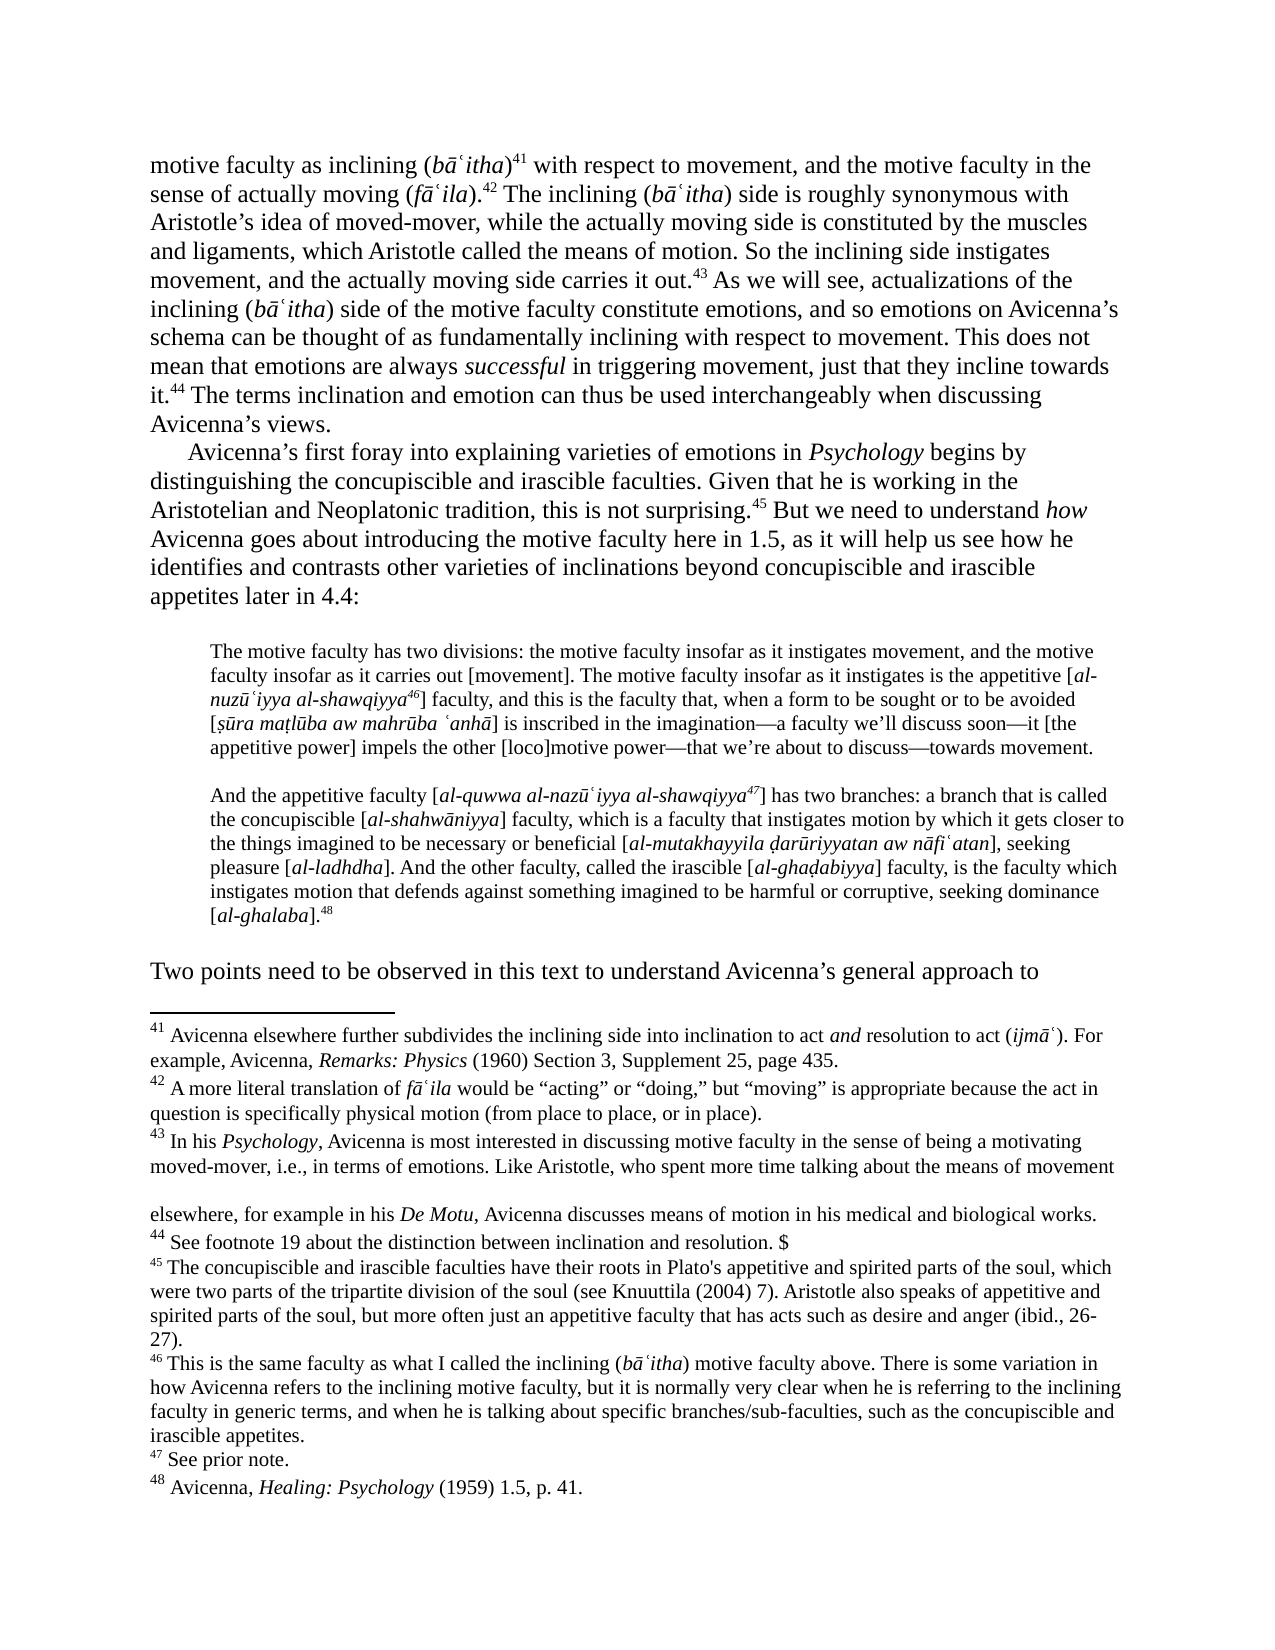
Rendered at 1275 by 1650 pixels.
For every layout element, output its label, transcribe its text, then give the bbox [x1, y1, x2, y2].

text See footnote 19 about the distinction between inclination and resolution. $ [150, 1226, 1125, 1255]
text Avicenna elsewhere further subdivides the inclining side into inclination to act and resolution to act (ijmāʿ). For example, Avicenna, Remarks: Physics (1960) Section 3, Supplement 25, page 435. [150, 1019, 1125, 1072]
text The motive faculty has two divisions: the motive faculty insofar as it instigates movement, and the motive faculty insofar as it carries out [movement]. The motive faculty insofar as it instigates is the appetitive [al-nuzūʿiyya al-shawqiyya] faculty, and this is the faculty that, when a form to be sought or to be avoided [ṣūra maṭlūba aw mahrūba ʿanhā] is inscribed in the imagination―a faculty we’ll discuss soon―it [the appetitive power] impels the other [loco]motive power―that we’re about to discuss―towards movement. [210, 639, 1125, 759]
text motive faculty as inclining (bāʿitha) with respect to movement, and the motive faculty in the sense of actually moving (fāʿila). The inclining (bāʿitha) side is roughly synonymous with Aristotle’s idea of moved-mover, while the actually moving side is constituted by the muscles and ligaments, which Aristotle called the means of motion. So the inclining side instigates movement, and the actually moving side carries it out. As we will see, actualizations of the inclining (bāʿitha) side of the motive faculty constitute emotions, and so emotions on Avicenna’s schema can be thought of as fundamentally inclining with respect to movement. This does not mean that emotions are always successful in triggering movement, just that they incline towards it. The terms inclination and emotion can thus be used interchangeably when discussing Avicenna’s views. [150, 150, 1125, 437]
text Avicenna’s first foray into explaining varieties of emotions in Psychology begins by distinguishing the concupiscible and irascible faculties. Given that he is working in the Aristotelian and Neoplatonic tradition, this is not surprising. But we need to understand how Avicenna goes about introducing the motive faculty here in 1.5, as it will help us see how he identifies and contrasts other varieties of inclinations beyond concupiscible and irascible appetites later in 4.4: [150, 437, 1125, 610]
text See prior note. [150, 1447, 1125, 1471]
text This is the same faculty as what I called the inclining (bāʿitha) motive faculty above. There is some variation in how Avicenna refers to the inclining motive faculty, but it is normally very clear when he is referring to the inclining faculty in generic terms, and when he is talking about specific branches/sub-faculties, such as the concupiscible and irascible appetites. [150, 1351, 1125, 1447]
text Avicenna, Healing: Psychology (1959) 1.5, p. 41. [150, 1471, 1125, 1500]
text In his Psychology, Avicenna is most interested in discussing motive faculty in the sense of being a motivating moved-mover, i.e., in terms of emotions. Like Aristotle, who spent more time talking about the means of movement elsewhere, for example in his De Motu, Avicenna discusses means of motion in his medical and biological works. [150, 1125, 1125, 1226]
text The concupiscible and irascible faculties have their roots in Plato's appetitive and spirited parts of the soul, which were two parts of the tripartite division of the soul (see Knuuttila (2004) 7). Aristotle also speaks of appetitive and spirited parts of the soul, but more often just an appetitive faculty that has acts such as desire and anger (ibid., 26-27). [150, 1255, 1125, 1351]
text And the appetitive faculty [al-quwwa al-nazūʿiyya al-shawqiyya] has two branches: a branch that is called the concupiscible [al-shahwāniyya] faculty, which is a faculty that instigates motion by which it gets closer to the things imagined to be necessary or beneficial [al-mutakhayyila ḍarūriyyatan aw nāfiʿatan], seeking pleasure [al-ladhdha]. And the other faculty, called the irascible [al-ghaḍabiyya] faculty, is the faculty which instigates motion that defends against something imagined to be harmful or corruptive, seeking dominance [al-ghalaba]. [210, 783, 1125, 927]
text A more literal translation of fāʿila would be “acting” or “doing,” but “moving” is appropriate because the act in question is specifically physical motion (from place to place, or in place). [150, 1072, 1125, 1125]
text Two points need to be observed in this text to understand Avicenna’s general approach to [150, 956, 1125, 985]
